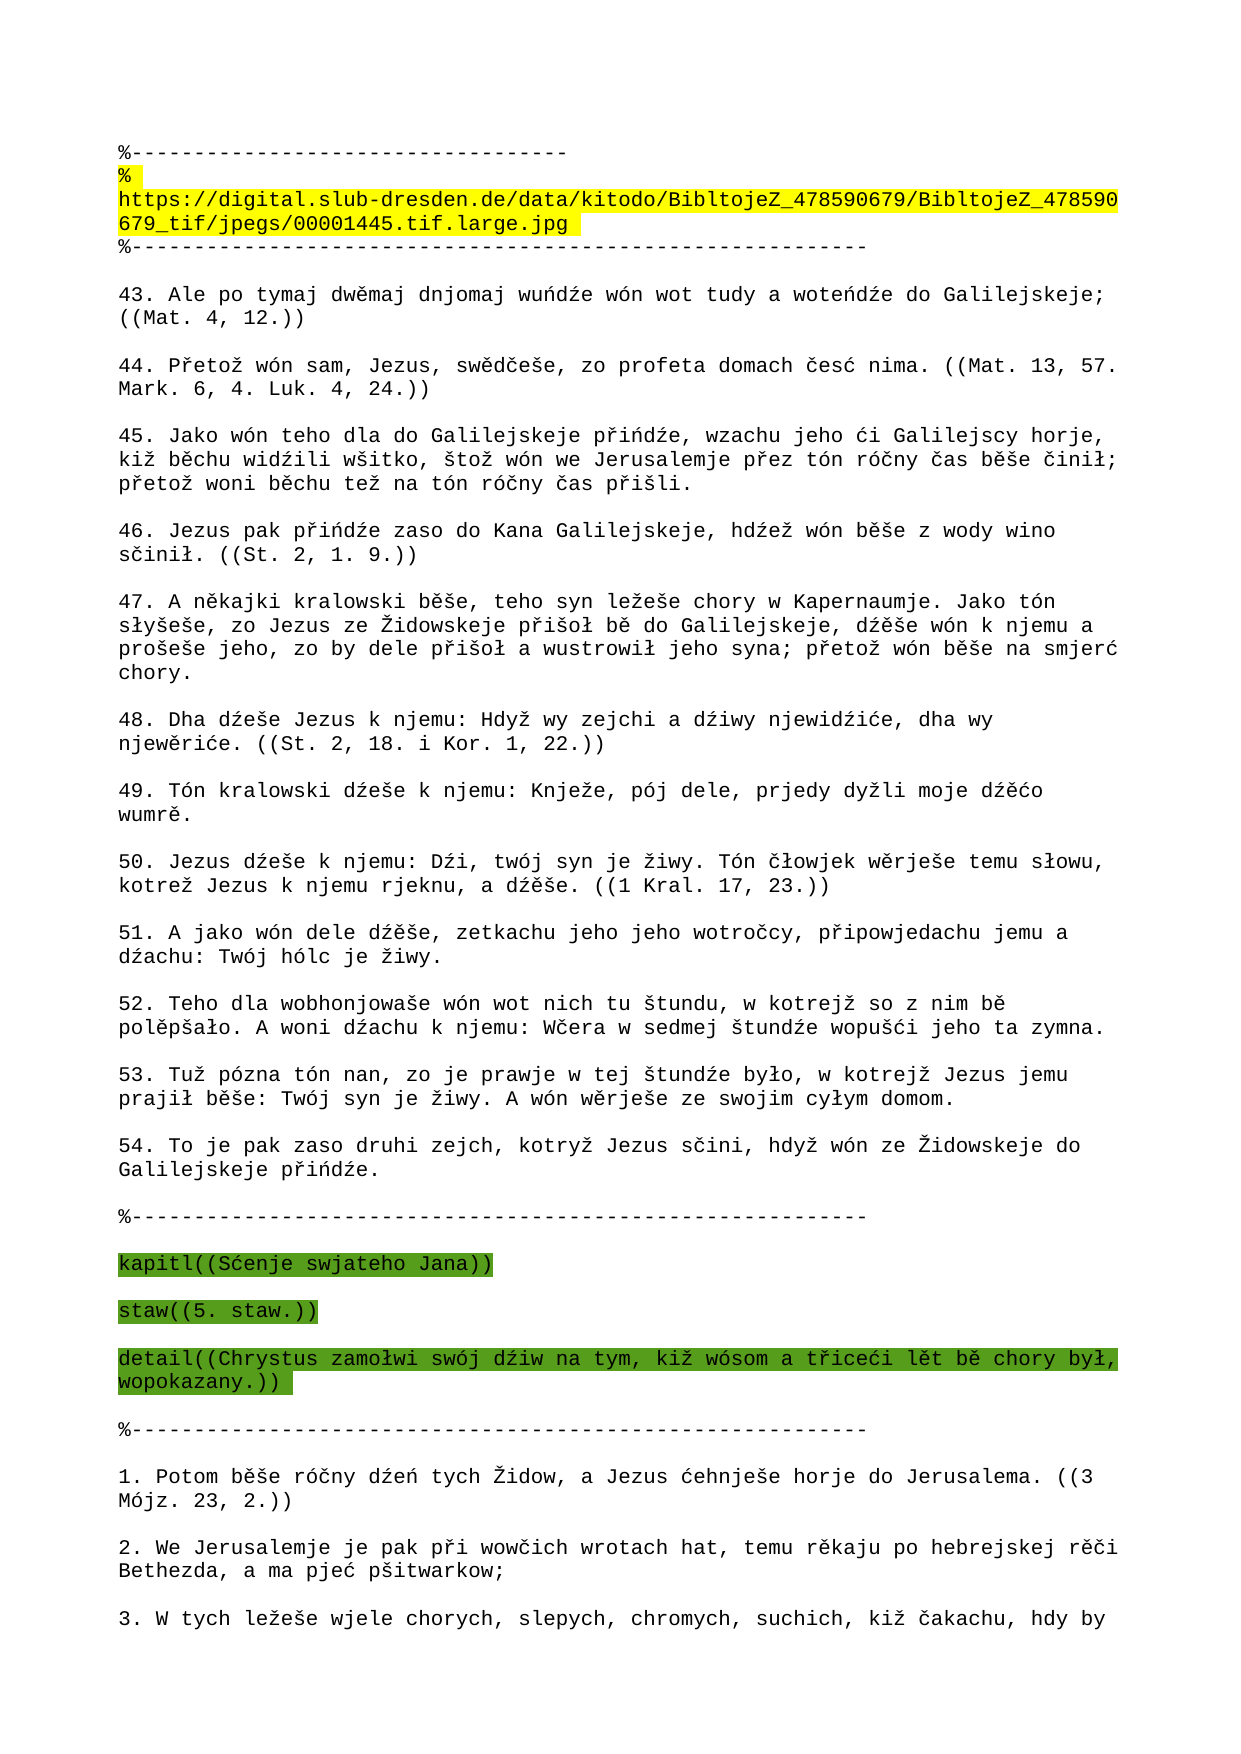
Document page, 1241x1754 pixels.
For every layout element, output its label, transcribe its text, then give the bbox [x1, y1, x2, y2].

text 1. Potom běše róčny dźeń tych Židow, a Jezus ćehnješe horje do Jerusalema. ((3 Mójz. 23, 2.)) [118, 1466, 1122, 1513]
text 48. Dha dźeše Jezus k njemu: Hdyž wy zejchi a dźiwy njewidźiće, dha wy njewěriće. ((St. 2, 18. i Kor. 1, 22.)) [118, 709, 1122, 757]
text %----------------------------------- [118, 142, 1122, 165]
text kapitl((Sćenje swjateho Jana)) [118, 1253, 1122, 1277]
text 43. Ale po tymaj dwěmaj dnjomaj wuńdźe wón wot tudy a woteńdźe do Galilejskeje; ((Mat. 4, 12.)) [118, 284, 1122, 331]
text 2. We Jerusalemje je pak při wowčich wrotach hat, temu rěkaju po hebrejskej rěči Bethezda, a ma pjeć pšitwarkow; [118, 1537, 1122, 1584]
text 46. Jezus pak přińdźe zaso do Kana Galilejskeje, hdźež wón běše z wody wino sčinił. ((St. 2, 1. 9.)) [118, 520, 1122, 567]
text %----------------------------------------------------------- [118, 1206, 1122, 1229]
text 44. Přetož wón sam, Jezus, swědčeše, zo profeta domach česć nima. ((Mat. 13, 57. Mark. 6, 4. Luk. 4, 24.)) [118, 354, 1122, 402]
text 52. Teho dla wobhonjowaše wón wot nich tu štundu, w kotrejž so z nim bě polěpšało. A woni dźachu k njemu: Wčera w sedmej štundźe wopušći jeho ta zymna. [118, 993, 1122, 1040]
text 49. Tón kralowski dźeše k njemu: Knježe, pój dele, prjedy dyžli moje dźěćo wumrě. [118, 780, 1122, 827]
text %----------------------------------------------------------- [118, 1419, 1122, 1442]
text staw((5. staw.)) [118, 1300, 1122, 1324]
text 53. Tuž pózna tón nan, zo je prawje w tej štundźe było, w kotrejž Jezus jemu prajił běše: Twój syn je žiwy. A wón wěrješe ze swojim cyłym domom. [118, 1064, 1122, 1111]
text 54. To je pak zaso druhi zejch, kotryž Jezus sčini, hdyž wón ze Židowskeje do Galilejskeje přińdźe. [118, 1135, 1122, 1182]
text 47. A někajki kralowski běše, teho syn ležeše chory w Kapernaumje. Jako tón słyšeše, zo Jezus ze Židowskeje přišoł bě do Galilejskeje, dźěše wón k njemu a prošeše jeho, zo by dele přišoł a wustrowił jeho syna; přetož wón běše na smjerć chory. [118, 591, 1122, 686]
text 45. Jako wón teho dla do Galilejskeje přińdźe, wzachu jeho ći Galilejscy horje, kiž běchu widźili wšitko, štož wón we Jerusalemje přez tón róčny čas běše činił; přetož woni běchu tež na tón róčny čas přišli. [118, 426, 1122, 496]
text 51. A jako wón dele dźěše, zetkachu jeho jeho wotročcy, připowjedachu jemu a dźachu: Twój hólc je žiwy. [118, 922, 1122, 969]
text 50. Jezus dźeše k njemu: Dźi, twój syn je žiwy. Tón čłowjek wěrješe temu słowu, kotrež Jezus k njemu rjeknu, a dźěše. ((1 Kral. 17, 23.)) [118, 851, 1122, 898]
text 3. W tych ležeše wjele chorych, slepych, chromych, suchich, kiž čakachu, hdy by [118, 1608, 1122, 1631]
text detail((Chrystus zamołwi swój dźiw na tym, kiž wósom a třiceći lět bě chory był, wopokazany.)) [118, 1348, 1122, 1395]
text %----------------------------------------------------------- [118, 236, 1122, 260]
text % https://digital.slub-dresden.de/data/kitodo/BibltojeZ_478590679/BibltojeZ_478590679_tif/jpegs/00001445.tif.large.jpg [118, 165, 1122, 236]
